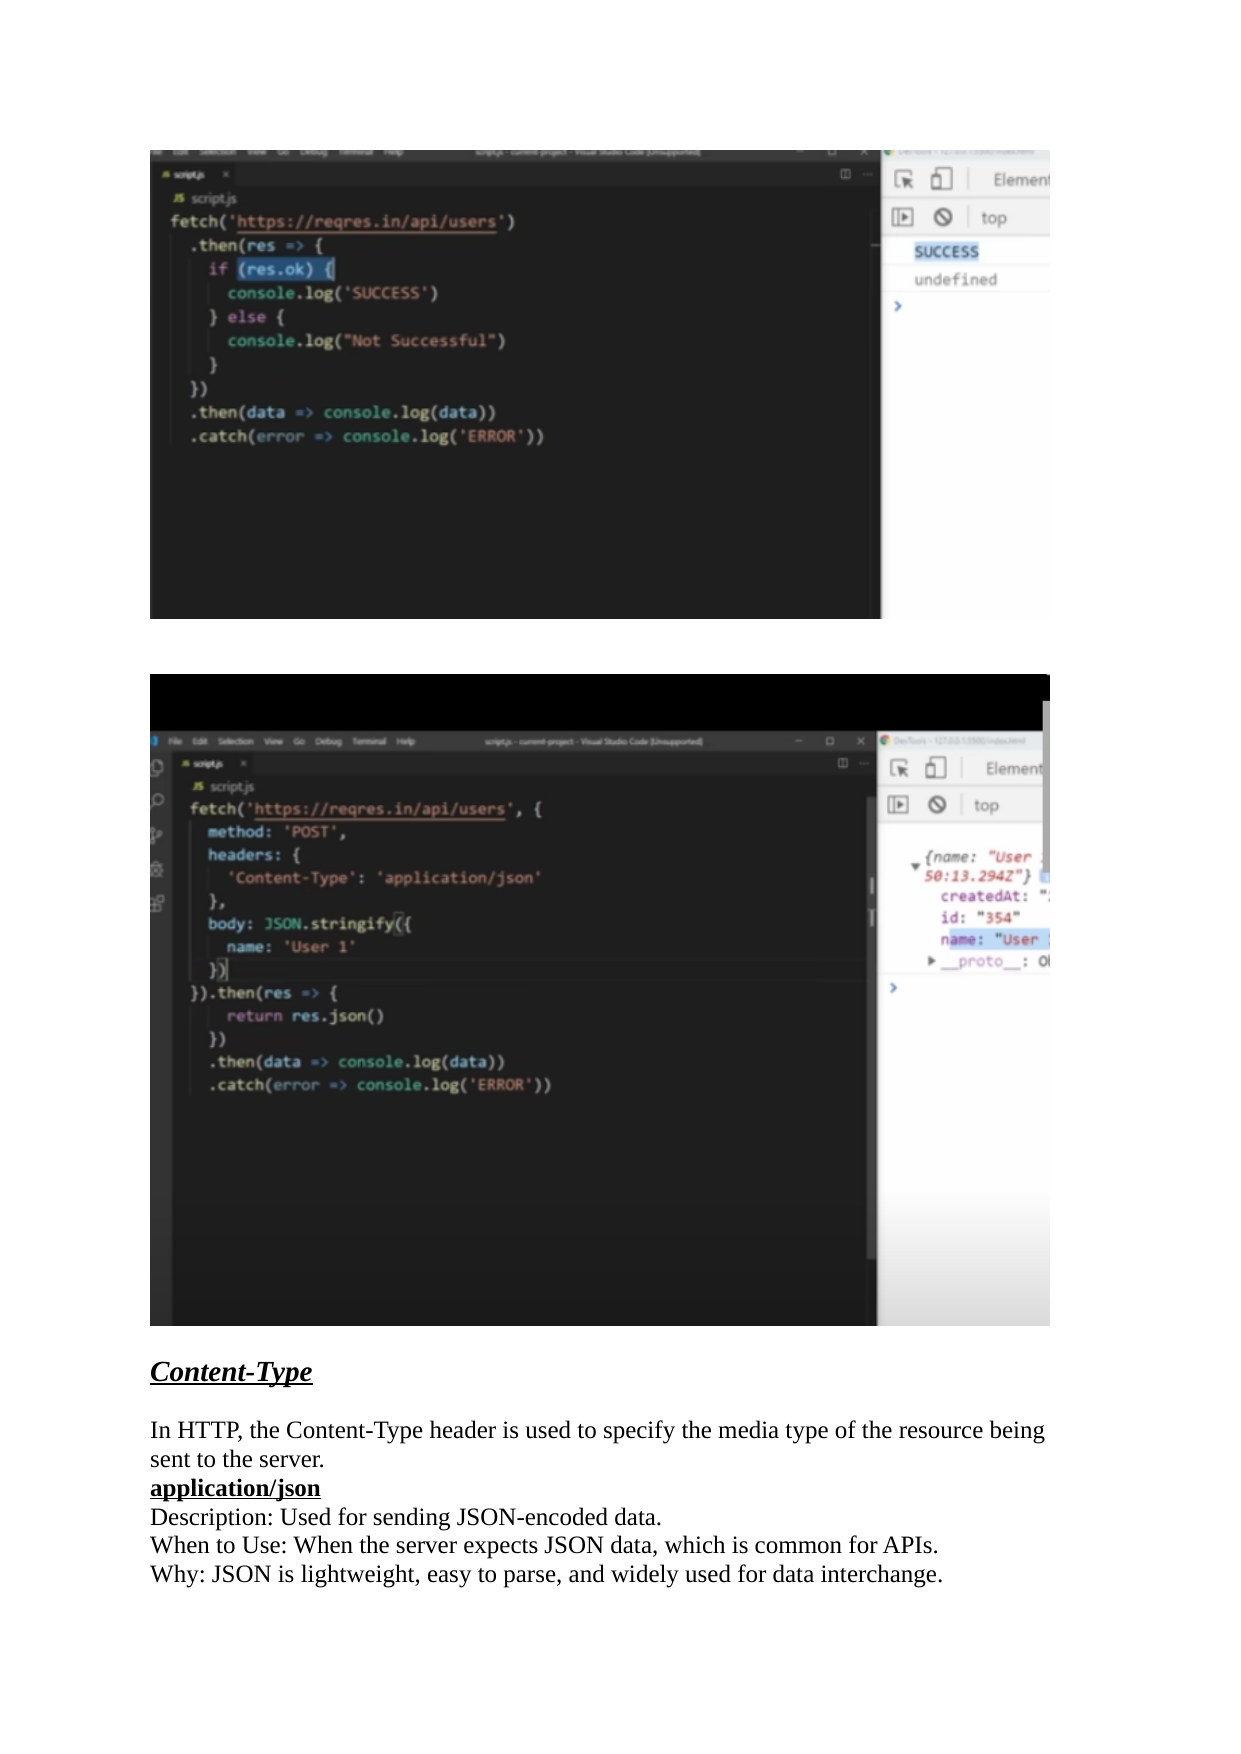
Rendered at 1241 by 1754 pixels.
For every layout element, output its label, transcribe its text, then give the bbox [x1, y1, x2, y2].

text In HTTP, the Content-Type header is used to specify the media type of the resource being sent to the server. [150, 1416, 1090, 1473]
text When to Use: When the server expects JSON data, which is common for APIs. [150, 1531, 1090, 1559]
text Description: Used for sending JSON-encoded data. [150, 1502, 1090, 1531]
text Content-Type [150, 1354, 1090, 1388]
text Why: JSON is lightweight, easy to parse, and widely used for data interchange. [150, 1559, 1090, 1588]
text application/json [150, 1473, 1090, 1502]
